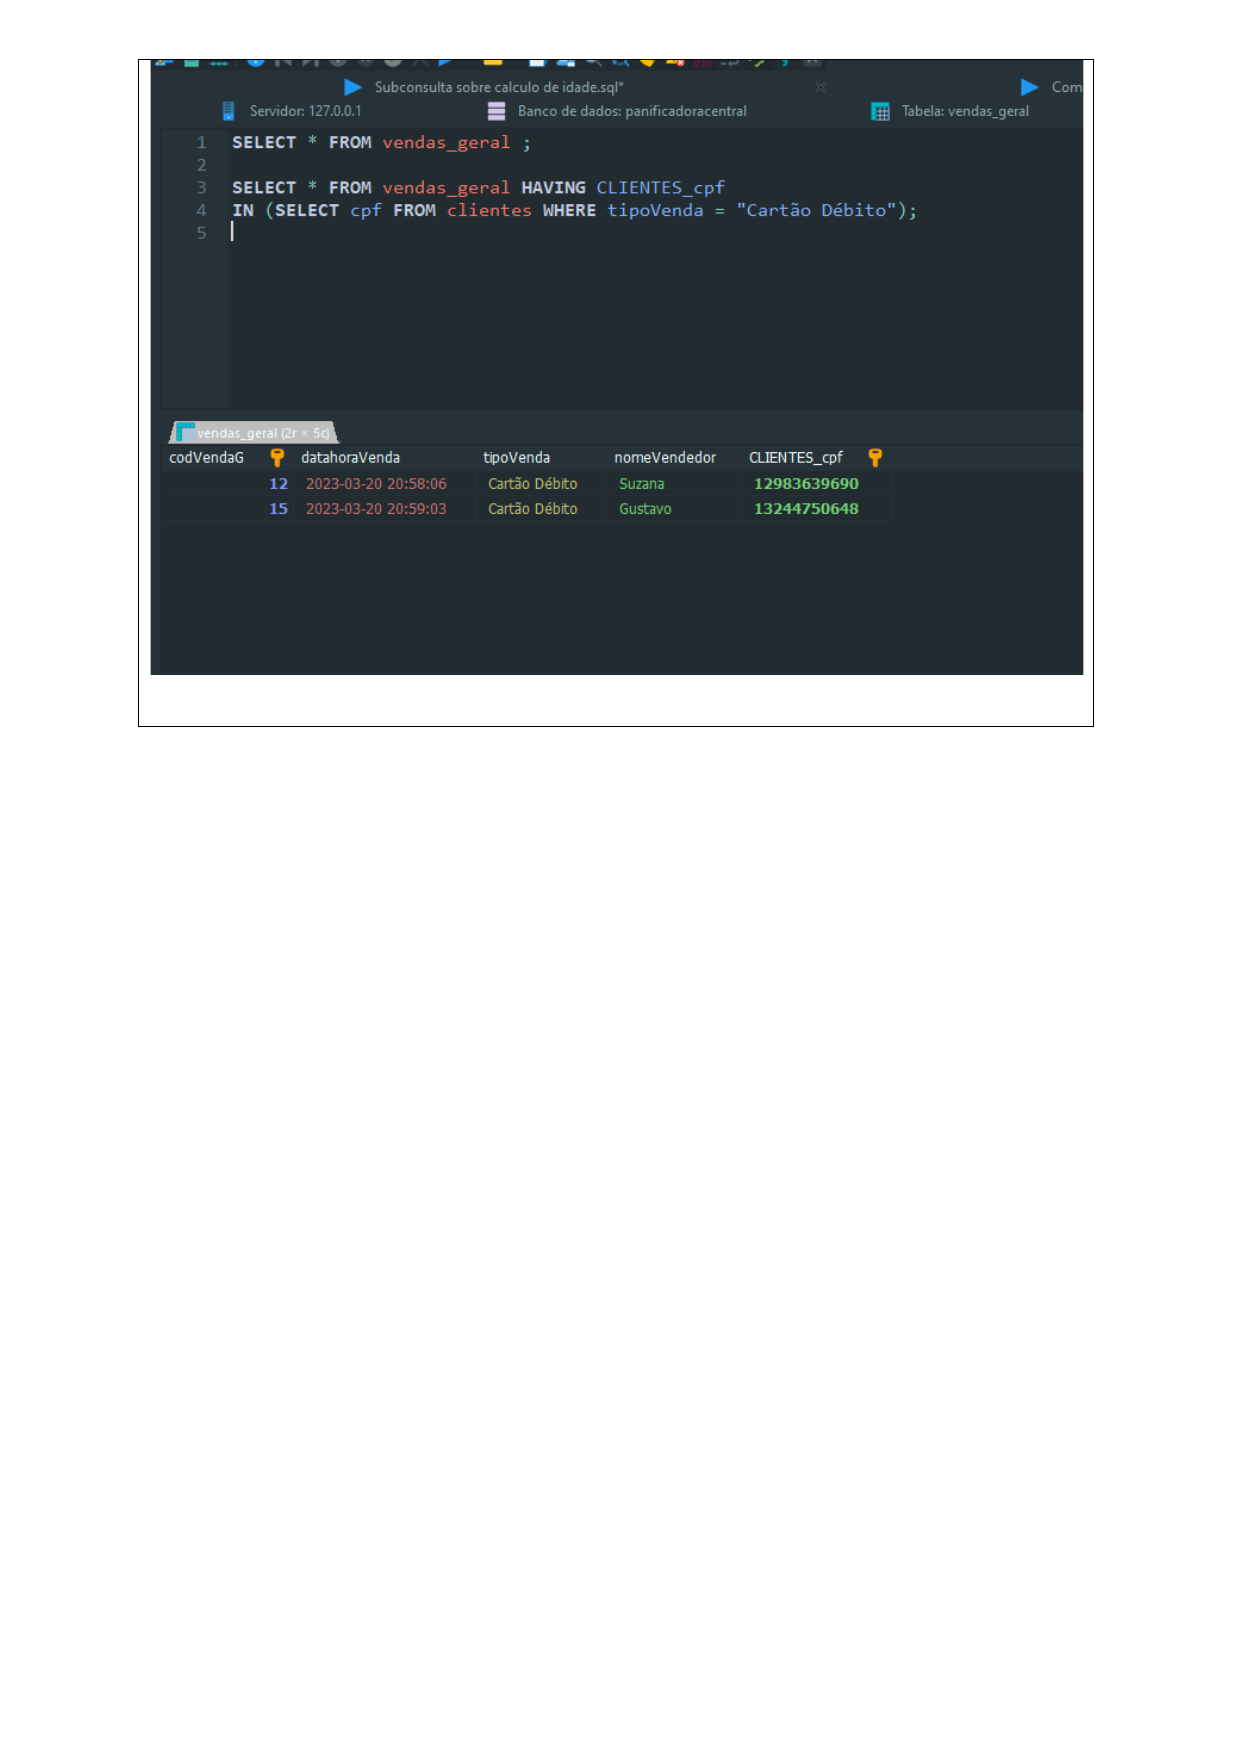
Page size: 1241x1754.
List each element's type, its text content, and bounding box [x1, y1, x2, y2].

picture [150, 60, 1084, 675]
table_header Descrição / Objetivo:Consultar a(as) venda(as) realizadas no cpf do cliente que fizeram as suas compras com o pagamento à vista, Cartão Crédito ou débito Código SQL: SELECT * FROM vendas_geral HAVING CLIENTES_cpf IN (SELECT cpf FROM clientes WHERE tipoVenda = "à vista"); Print do Resultado: [139, 60, 1093, 726]
